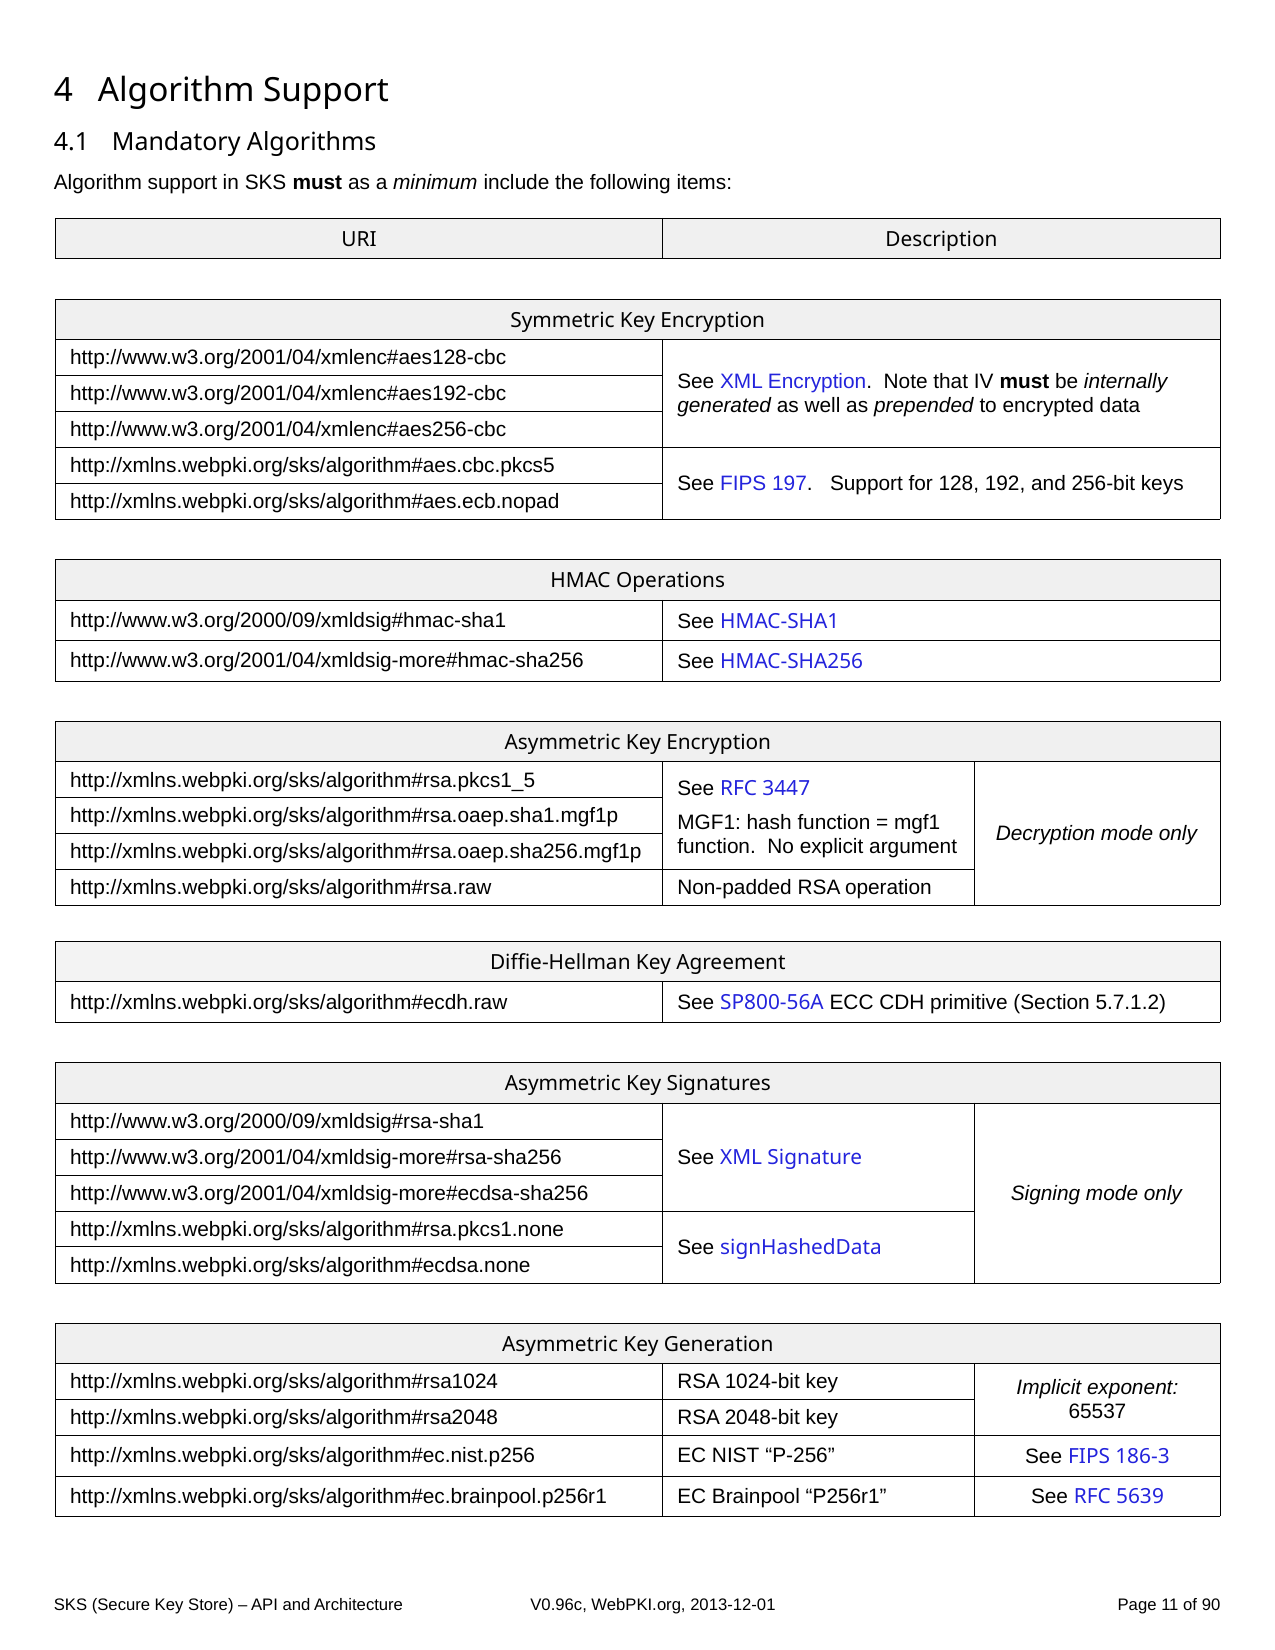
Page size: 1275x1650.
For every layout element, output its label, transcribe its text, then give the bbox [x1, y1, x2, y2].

table_cell http://xmlns.webpki.org/sks/algorithm#ec.brainpool.p256r1 [56, 1477, 662, 1516]
table_cell Non-padded RSA operation [663, 870, 974, 905]
table_cell [55, 1023, 1220, 1062]
table_cell http://xmlns.webpki.org/sks/algorithm#ecdh.raw [56, 982, 662, 1022]
table_cell http://xmlns.webpki.org/sks/algorithm#aes.cbc.pkcs5 [56, 448, 662, 483]
table_cell Asymmetric Key Generation [56, 1324, 1220, 1363]
table_cell http://xmlns.webpki.org/sks/algorithm#rsa.pkcs1_5 [56, 762, 662, 797]
table_cell http://www.w3.org/2001/04/xmldsig-more#rsa-sha256 [56, 1140, 662, 1174]
table_cell [55, 1284, 1220, 1323]
table_cell http://www.w3.org/2000/09/xmldsig#rsa-sha1 [56, 1104, 662, 1139]
table_cell http://xmlns.webpki.org/sks/algorithm#rsa.oaep.sha1.mgf1p [56, 798, 662, 833]
table_cell http://xmlns.webpki.org/sks/algorithm#rsa.oaep.sha256.mgf1p [56, 834, 662, 869]
table_cell http://xmlns.webpki.org/sks/algorithm#aes.ecb.nopad [56, 484, 662, 519]
table_cell http://xmlns.webpki.org/sks/algorithm#rsa2048 [56, 1400, 662, 1435]
subtitle Mandatory Algorithms [54, 123, 1221, 158]
table_cell Diffie-Hellman Key Agreement [56, 942, 1220, 981]
table_cell http://xmlns.webpki.org/sks/algorithm#rsa.raw [56, 870, 662, 905]
table_cell HMAC Operations [56, 560, 1220, 600]
table_cell http://xmlns.webpki.org/sks/algorithm#rsa.pkcs1.none [56, 1212, 662, 1246]
table_cell RSA 1024-bit key [663, 1364, 974, 1399]
table_cell [55, 906, 1220, 941]
table_cell Symmetric Key Encryption [56, 300, 1220, 339]
table_cell [55, 520, 1220, 559]
text Algorithm support in SKS must as a minimum include the following items: [54, 170, 1221, 218]
table_header URI [56, 219, 662, 258]
table_cell Decryption mode only [975, 762, 1220, 905]
table_cell Implicit exponent: 65537 [975, 1364, 1220, 1435]
table_cell See SP800-56A ECC CDH primitive (Section 5.7.1.2) [663, 982, 1220, 1022]
table_cell http://www.w3.org/2000/09/xmldsig#hmac-sha1 [56, 601, 662, 640]
table_cell See FIPS 197. Support for 128, 192, and 256-bit keys [663, 448, 1220, 519]
table_cell See XML Encryption. Note that IV must be internally generated as well as prepended to encrypted data [663, 340, 1220, 447]
table_cell See FIPS 186-3 [975, 1436, 1220, 1476]
table_cell [55, 259, 1220, 299]
table_cell EC Brainpool “P256r1” [663, 1477, 974, 1516]
table_cell See XML Signature [663, 1104, 974, 1211]
table_cell http://xmlns.webpki.org/sks/algorithm#rsa1024 [56, 1364, 662, 1399]
table_cell http://xmlns.webpki.org/sks/algorithm#ecdsa.none [56, 1247, 662, 1282]
table_cell http://www.w3.org/2001/04/xmlenc#aes192-cbc [56, 376, 662, 411]
table_cell See signHashedData [663, 1212, 974, 1282]
table_cell http://www.w3.org/2001/04/xmldsig-more#ecdsa-sha256 [56, 1176, 662, 1211]
table_cell http://www.w3.org/2001/04/xmlenc#aes256-cbc [56, 412, 662, 447]
table_header Description [663, 219, 1220, 258]
table_cell [55, 682, 1220, 721]
table_cell http://www.w3.org/2001/04/xmlenc#aes128-cbc [56, 340, 662, 375]
table_cell http://www.w3.org/2001/04/xmldsig-more#hmac-sha256 [56, 641, 662, 681]
table_cell See HMAC-SHA1 [663, 601, 1220, 640]
table_cell See RFC 5639 [975, 1477, 1220, 1516]
table_cell RSA 2048-bit key [663, 1400, 974, 1435]
table_cell Asymmetric Key Encryption [56, 722, 1220, 761]
table_cell http://xmlns.webpki.org/sks/algorithm#ec.nist.p256 [56, 1436, 662, 1476]
table_cell Asymmetric Key Signatures [56, 1063, 1220, 1103]
table_cell EC NIST “P-256” [663, 1436, 974, 1476]
table_cell See HMAC-SHA256 [663, 641, 1220, 681]
table_cell Signing mode only [975, 1104, 1220, 1282]
subtitle Algorithm Support [54, 66, 1221, 111]
table_cell See RFC 3447 MGF1: hash function = mgf1 function. No explicit argument [663, 762, 974, 869]
